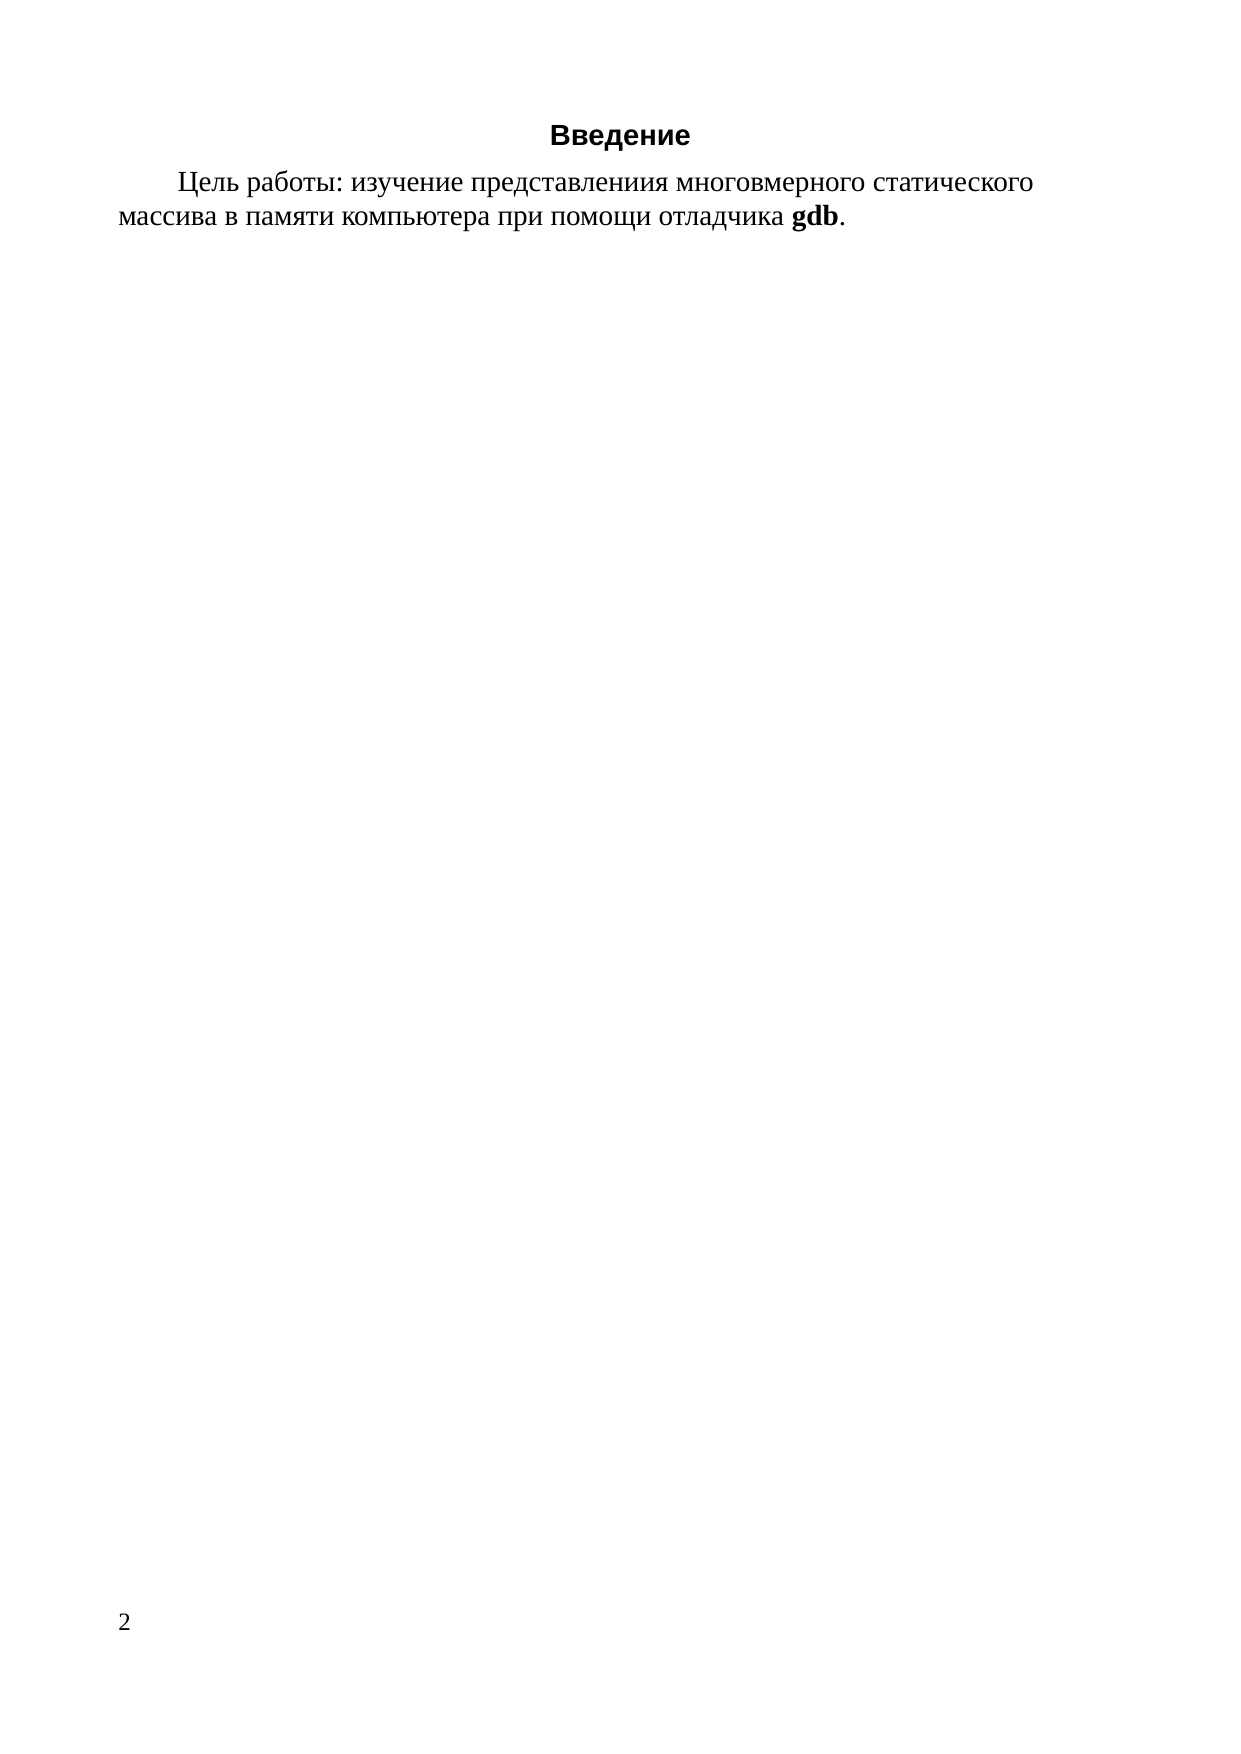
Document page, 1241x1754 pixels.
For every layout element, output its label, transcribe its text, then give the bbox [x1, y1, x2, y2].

text Цель работы: изучение представлениия многовмерного статического массива в памяти компьютера при помощи отладчика gdb. [118, 164, 1122, 231]
subtitle Введение [118, 118, 1122, 152]
